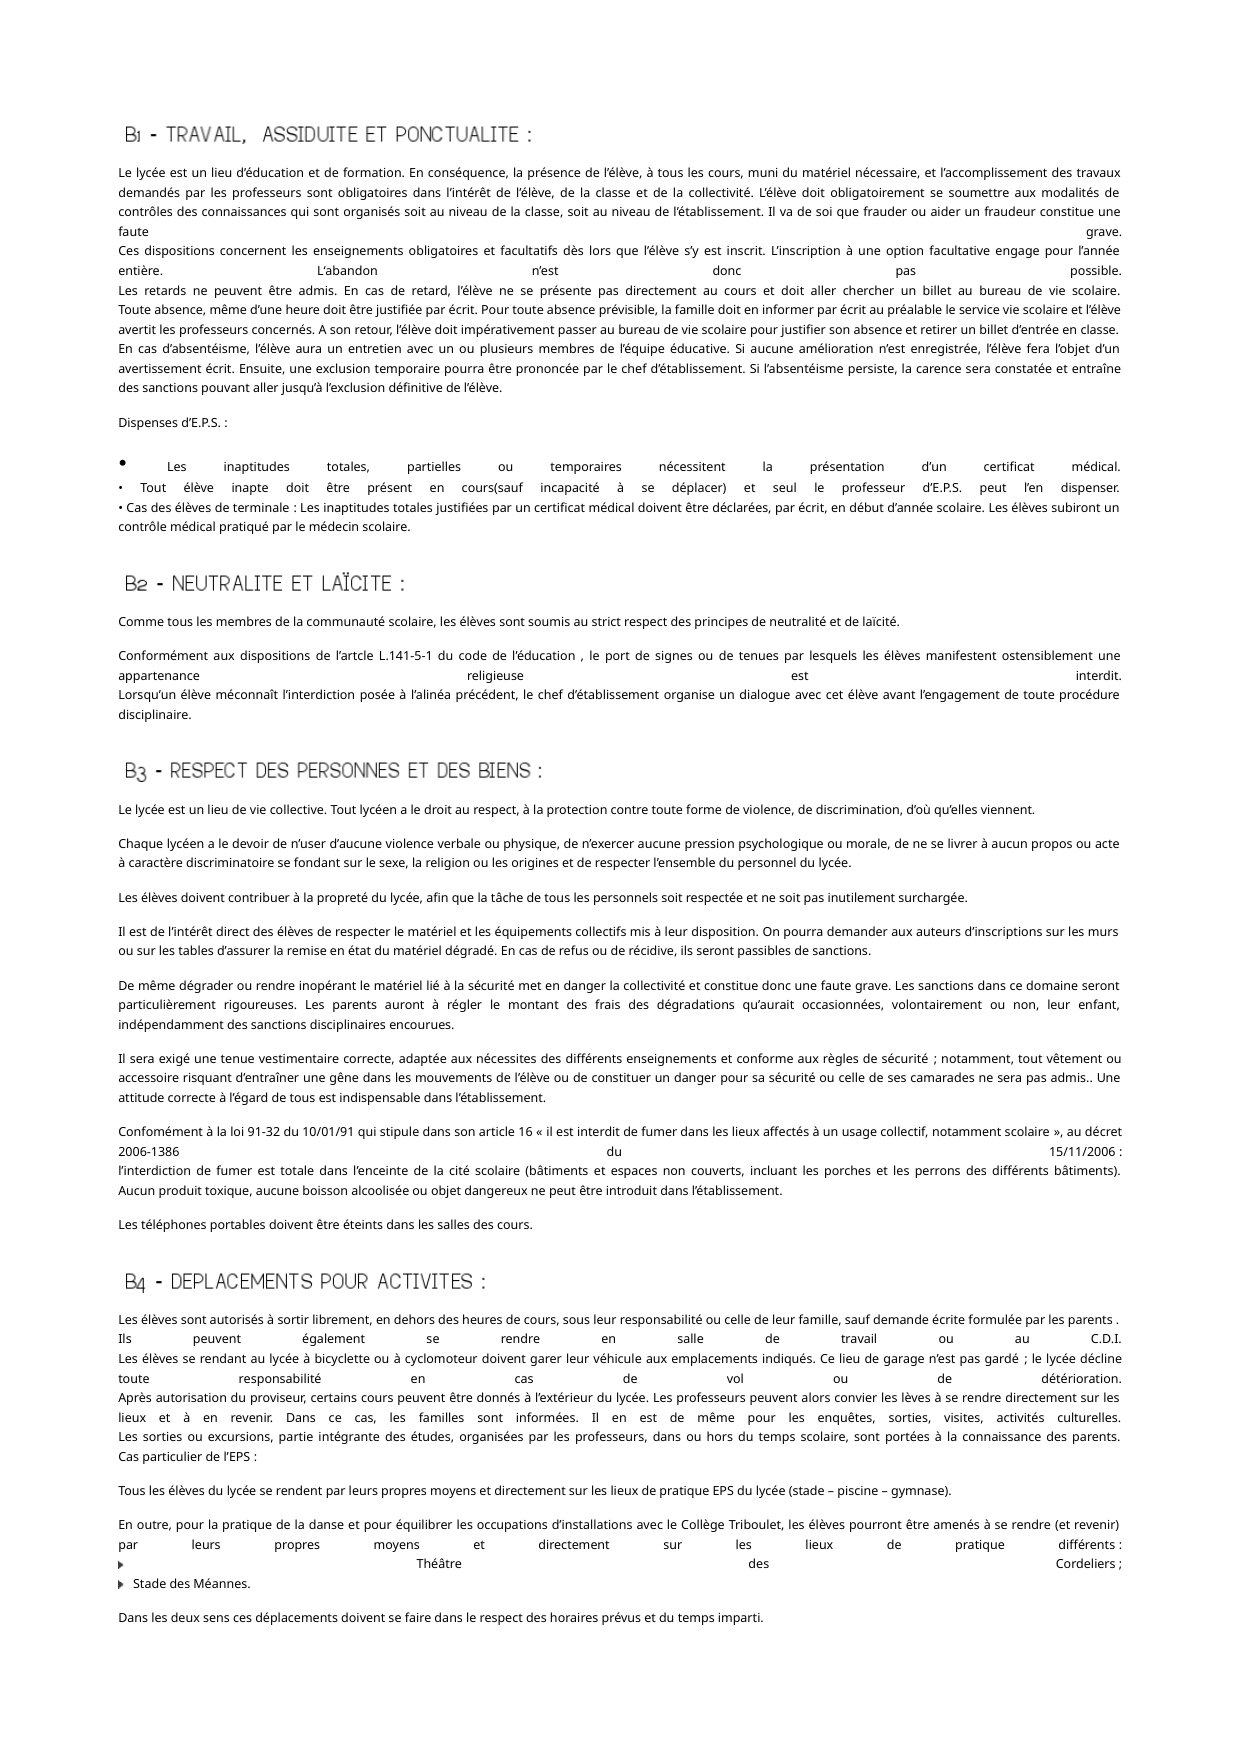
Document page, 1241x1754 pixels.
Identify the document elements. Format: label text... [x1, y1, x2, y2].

text Les élèves doivent contribuer à la propreté du lycée, afin que la tâche de tous les personnels soit respectée et ne soit pas inutilement surchargée. [118, 889, 1122, 906]
text Dispenses d’E.P.S. : [118, 414, 1122, 431]
text Il sera exigé une tenue vestimentaire correcte, adaptée aux nécessites des différents enseignements et conforme aux règles de sécurité ; notamment, tout vêtement ou accessoire risquant d’entraîner une gêne dans les mouvements de l’élève ou de constituer un danger pour sa sécurité ou celle de ses camarades ne sera pas admis.. Une attitude correcte à l’égard de tous est indispensable dans l’établissement. [118, 1050, 1122, 1106]
picture [125, 119, 543, 146]
text • Les inaptitudes totales, partielles ou temporaires nécessitent la présentation d’un certificat médical. • Tout élève inapte doit être présent en cours(sauf incapacité à se déplacer) et seul le professeur d’E.P.S. peut l’en dispenser. • Cas des élèves de terminale : Les inaptitudes totales justifiées par un certificat médical doivent être déclarées, par écrit, en début d’année scolaire. Les élèves subiront un contrôle médical pratiqué par le médecin scolaire. [118, 448, 1122, 535]
picture [118, 1557, 127, 1569]
text De même dégrader ou rendre inopérant le matériel lié à la sécurité met en danger la collectivité et constitue donc une faute grave. Les sanctions dans ce domaine seront particulièrement rigoureuses. Les parents auront à régler le montant des frais des dégradations qu’aurait occasionnées, volontairement ou non, leur enfant, indépendamment des sanctions disciplinaires encourues. [118, 977, 1122, 1033]
text Il est de l’intérêt direct des élèves de respecter le matériel et les équipements collectifs mis à leur disposition. On pourra demander aux auteurs d’inscriptions sur les murs ou sur les tables d’assurer la remise en état du matériel dégradé. En cas de refus ou de récidive, ils seront passibles de sanctions. [118, 923, 1122, 959]
text Tous les élèves du lycée se rendent par leurs propres moyens et directement sur les lieux de pratique EPS du lycée (stade – piscine – gymnase). [118, 1482, 1122, 1499]
text En outre, pour la pratique de la danse et pour équilibrer les occupations d’installations avec le Collège Triboulet, les élèves pourront être amenés à se rendre (et revenir) par leurs propres moyens et directement sur les lieux de pratique différents : Théâtre des Cordeliers ; Stade des Méannes. [118, 1516, 1122, 1592]
picture [125, 568, 415, 595]
text Le lycée est un lieu d’éducation et de formation. En conséquence, la présence de l’élève, à tous les cours, muni du matériel nécessaire, et l’accomplissement des travaux demandés par les professeurs sont obligatoires dans l’intérêt de l’élève, de la classe et de la collectivité. L’élève doit obligatoirement se soumettre aux modalités de contrôles des connaissances qui sont organisés soit au niveau de la classe, soit au niveau de l’établissement. Il va de soi que frauder ou aider un fraudeur constitue une faute grave. Ces dispositions concernent les enseignements obligatoires et facultatifs dès lors que l’élève s’y est inscrit. L’inscription à une option facultative engage pour l’année entière. L‘abandon n’est donc pas possible. Les retards ne peuvent être admis. En cas de retard, l’élève ne se présente pas directement au cours et doit aller chercher un billet au bureau de vie scolaire. Toute absence, même d’une heure doit être justifiée par écrit. Pour toute absence prévisible, la famille doit en informer par écrit au préalable le service vie scolaire et l’élève avertit les professeurs concernés. A son retour, l’élève doit impérativement passer au bureau de vie scolaire pour justifier son absence et retirer un billet d’entrée en classe. En cas d’absentéisme, l’élève aura un entretien avec un ou plusieurs membres de l’équipe éducative. Si aucune amélioration n’est enregistrée, l’élève fera l’objet d’un avertissement écrit. Ensuite, une exclusion temporaire pourra être prononcée par le chef d’établissement. Si l’absentéisme persiste, la carence sera constatée et entraîne des sanctions pouvant aller jusqu’à l’exclusion définitive de l’élève. [118, 164, 1122, 397]
text Confomément à la loi 91-32 du 10/01/91 qui stipule dans son article 16 « il est interdit de fumer dans les lieux affectés à un usage collectif, notamment scolaire », au décret 2006-1386 du 15/11/2006 : l’interdiction de fumer est totale dans l’enceinte de la cité scolaire (bâtiments et espaces non couverts, incluant les porches et les perrons des différents bâtiments). Aucun produit toxique, aucune boisson alcoolisée ou objet dangereux ne peut être introduit dans l’établissement. [118, 1123, 1122, 1199]
text Comme tous les membres de la communauté scolaire, les élèves sont soumis au strict respect des principes de neutralité et de laïcité. [118, 613, 1122, 630]
text Dans les deux sens ces déplacements doivent se faire dans le respect des horaires prévus et du temps imparti. [118, 1609, 1122, 1626]
text Les téléphones portables doivent être éteints dans les salles des cours. [118, 1216, 1122, 1233]
picture [125, 756, 543, 782]
picture [125, 1266, 497, 1293]
text Chaque lycéen a le devoir de n’user d’aucune violence verbale ou physique, de n’exercer aucune pression psychologique ou morale, de ne se livrer à aucun propos ou acte à caractère discriminatoire se fondant sur le sexe, la religion ou les origines et de respecter l’ensemble du personnel du lycée. [118, 835, 1122, 872]
text Conformément aux dispositions de l’artcle L.141-5-1 du code de l’éducation , le port de signes ou de tenues par lesquels les élèves manifestent ostensiblement une appartenance religieuse est interdit. Lorsqu’un élève méconnaît l’interdiction posée à l’alinéa précédent, le chef d’établissement organise un dialogue avec cet élève avant l’engagement de toute procédure disciplinaire. [118, 647, 1122, 723]
picture [118, 1577, 127, 1589]
text Le lycée est un lieu de vie collective. Tout lycéen a le droit au respect, à la protection contre toute forme de violence, de discrimination, d’où qu’elles viennent. [118, 801, 1122, 818]
text Les élèves sont autorisés à sortir librement, en dehors des heures de cours, sous leur responsabilité ou celle de leur famille, sauf demande écrite formulée par les parents . Ils peuvent également se rendre en salle de travail ou au C.D.I. Les élèves se rendant au lycée à bicyclette ou à cyclomoteur doivent garer leur véhicule aux emplacements indiqués. Ce lieu de garage n’est pas gardé ; le lycée décline toute responsabilité en cas de vol ou de détérioration. Après autorisation du proviseur, certains cours peuvent être donnés à l’extérieur du lycée. Les professeurs peuvent alors convier les lèves à se rendre directement sur les lieux et à en revenir. Dans ce cas, les familles sont informées. Il en est de même pour les enquêtes, sorties, visites, activités culturelles. Les sorties ou excursions, partie intégrante des études, organisées par les professeurs, dans ou hors du temps scolaire, sont portées à la connaissance des parents. Cas particulier de l’EPS : [118, 1311, 1122, 1465]
